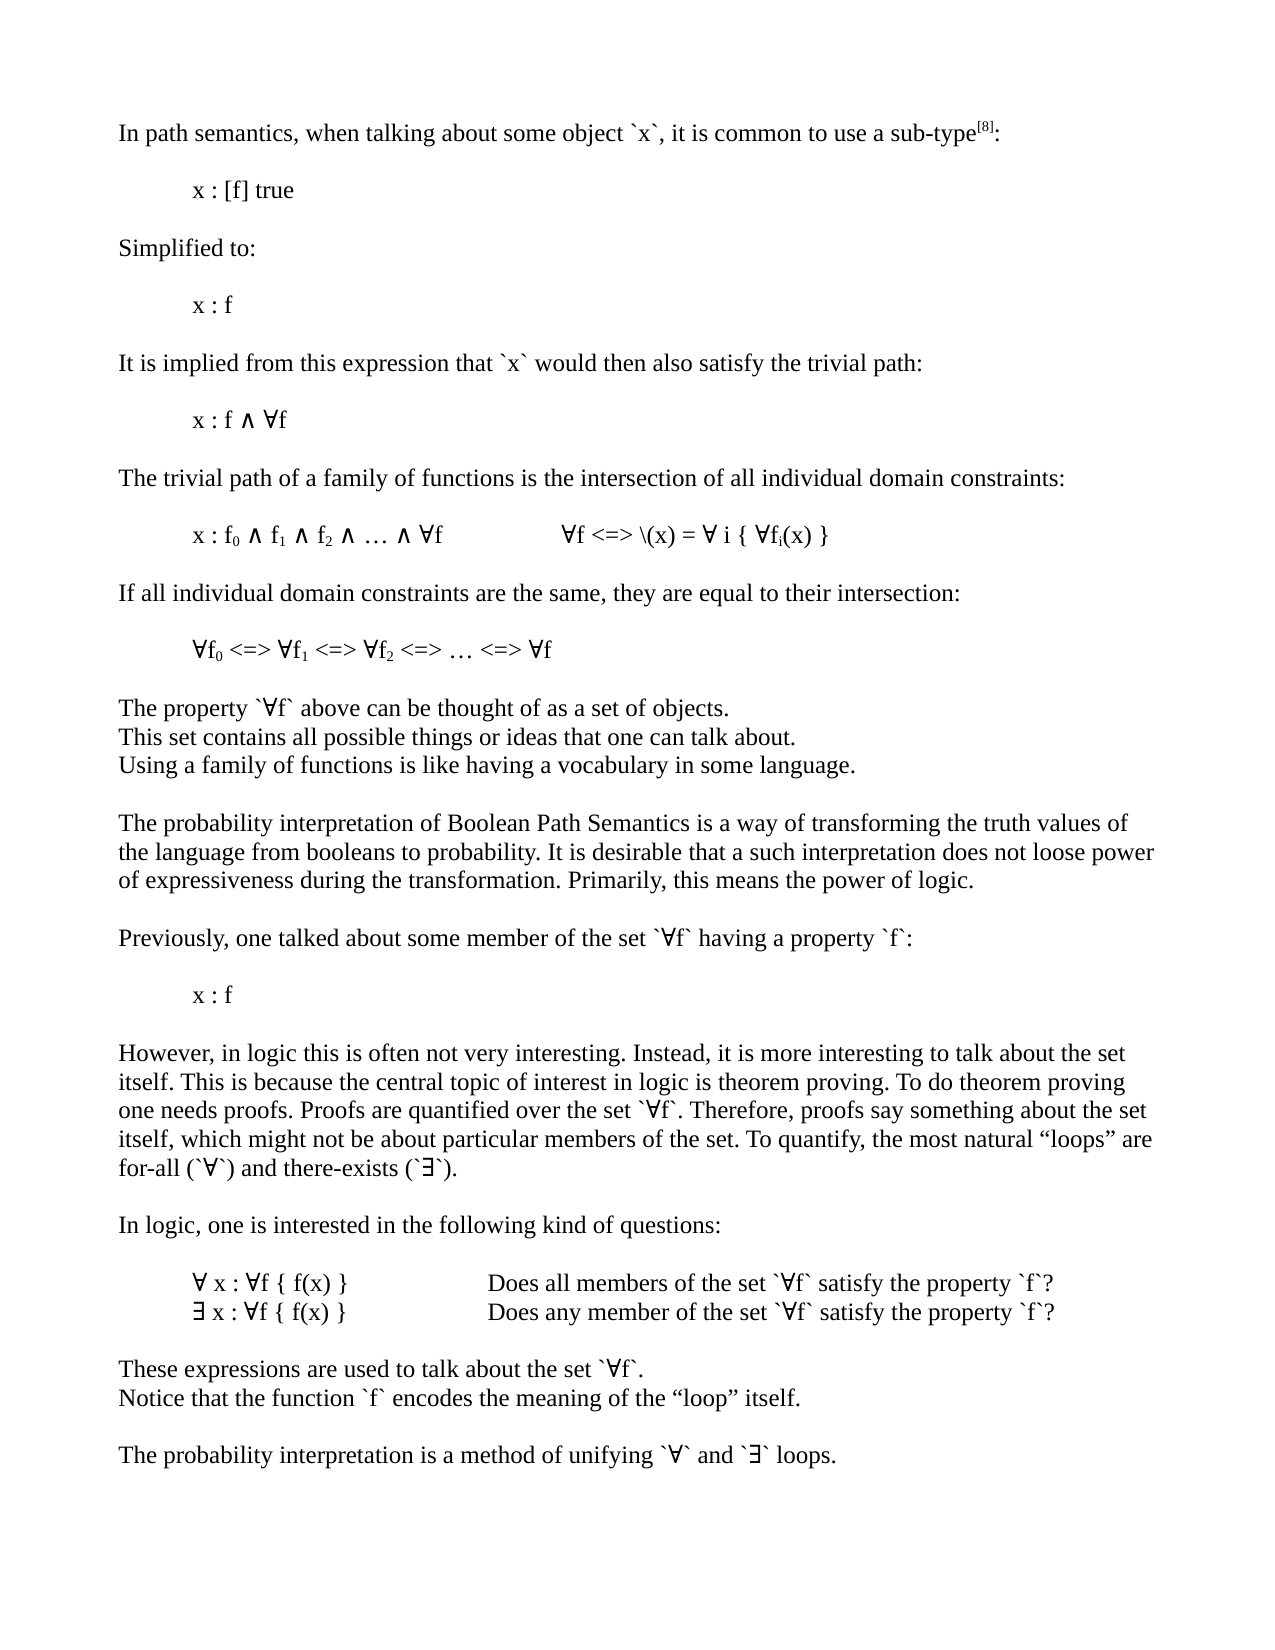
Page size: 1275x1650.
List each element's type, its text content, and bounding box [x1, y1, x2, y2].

text The probability interpretation of Boolean Path Semantics is a way of transforming the truth values of the language from booleans to probability. It is desirable that a such interpretation does not loose power of expressiveness during the transformation. Primarily, this means the power of logic. [118, 808, 1157, 894]
text The probability interpretation is a method of unifying `∀` and `∃` loops. [118, 1441, 1157, 1498]
text ∀f0 <=> ∀f1 <=> ∀f2 <=> … <=> ∀f [118, 636, 1157, 664]
text ∃ x : ∀f { f(x) } Does any member of the set `∀f` satisfy the property `f`? [118, 1297, 1157, 1326]
text ∀ x : ∀f { f(x) } Does all members of the set `∀f` satisfy the property `f`? [118, 1268, 1157, 1297]
text This set contains all possible things or ideas that one can talk about. [118, 722, 1157, 751]
text x : f [118, 291, 1157, 319]
text In path semantics, when talking about some object `x`, it is common to use a sub-type[8]: [118, 118, 1157, 147]
text x : f [118, 981, 1157, 1009]
text The property `∀f` above can be thought of as a set of objects. [118, 693, 1157, 722]
text These expressions are used to talk about the set `∀f`. [118, 1354, 1157, 1383]
text x : f ∧ ∀f [118, 406, 1157, 434]
text x : [f] true [118, 176, 1157, 204]
text Notice that the function `f` encodes the meaning of the “loop” itself. [118, 1383, 1157, 1412]
text It is implied from this expression that `x` would then also satisfy the trivial path: [118, 348, 1157, 377]
text Previously, one talked about some member of the set `∀f` having a property `f`: [118, 923, 1157, 952]
text x : f0 ∧ f1 ∧ f2 ∧ … ∧ ∀f ∀f <=> \(x) = ∀ i { ∀fi(x) } [118, 521, 1157, 549]
text The trivial path of a family of functions is the intersection of all individual domain constraints: [118, 463, 1157, 492]
text Simplified to: [118, 233, 1157, 262]
text If all individual domain constraints are the same, they are equal to their intersection: [118, 578, 1157, 607]
text However, in logic this is often not very interesting. Instead, it is more interesting to talk about the set itself. This is because the central topic of interest in logic is theorem proving. To do theorem proving one needs proofs. Proofs are quantified over the set `∀f`. Therefore, proofs say something about the set itself, which might not be about particular members of the set. To quantify, the most natural “loops” are for-all (`∀`) and there-exists (`∃`). [118, 1038, 1157, 1182]
text In logic, one is interested in the following kind of questions: [118, 1211, 1157, 1239]
text Using a family of functions is like having a vocabulary in some language. [118, 751, 1157, 779]
